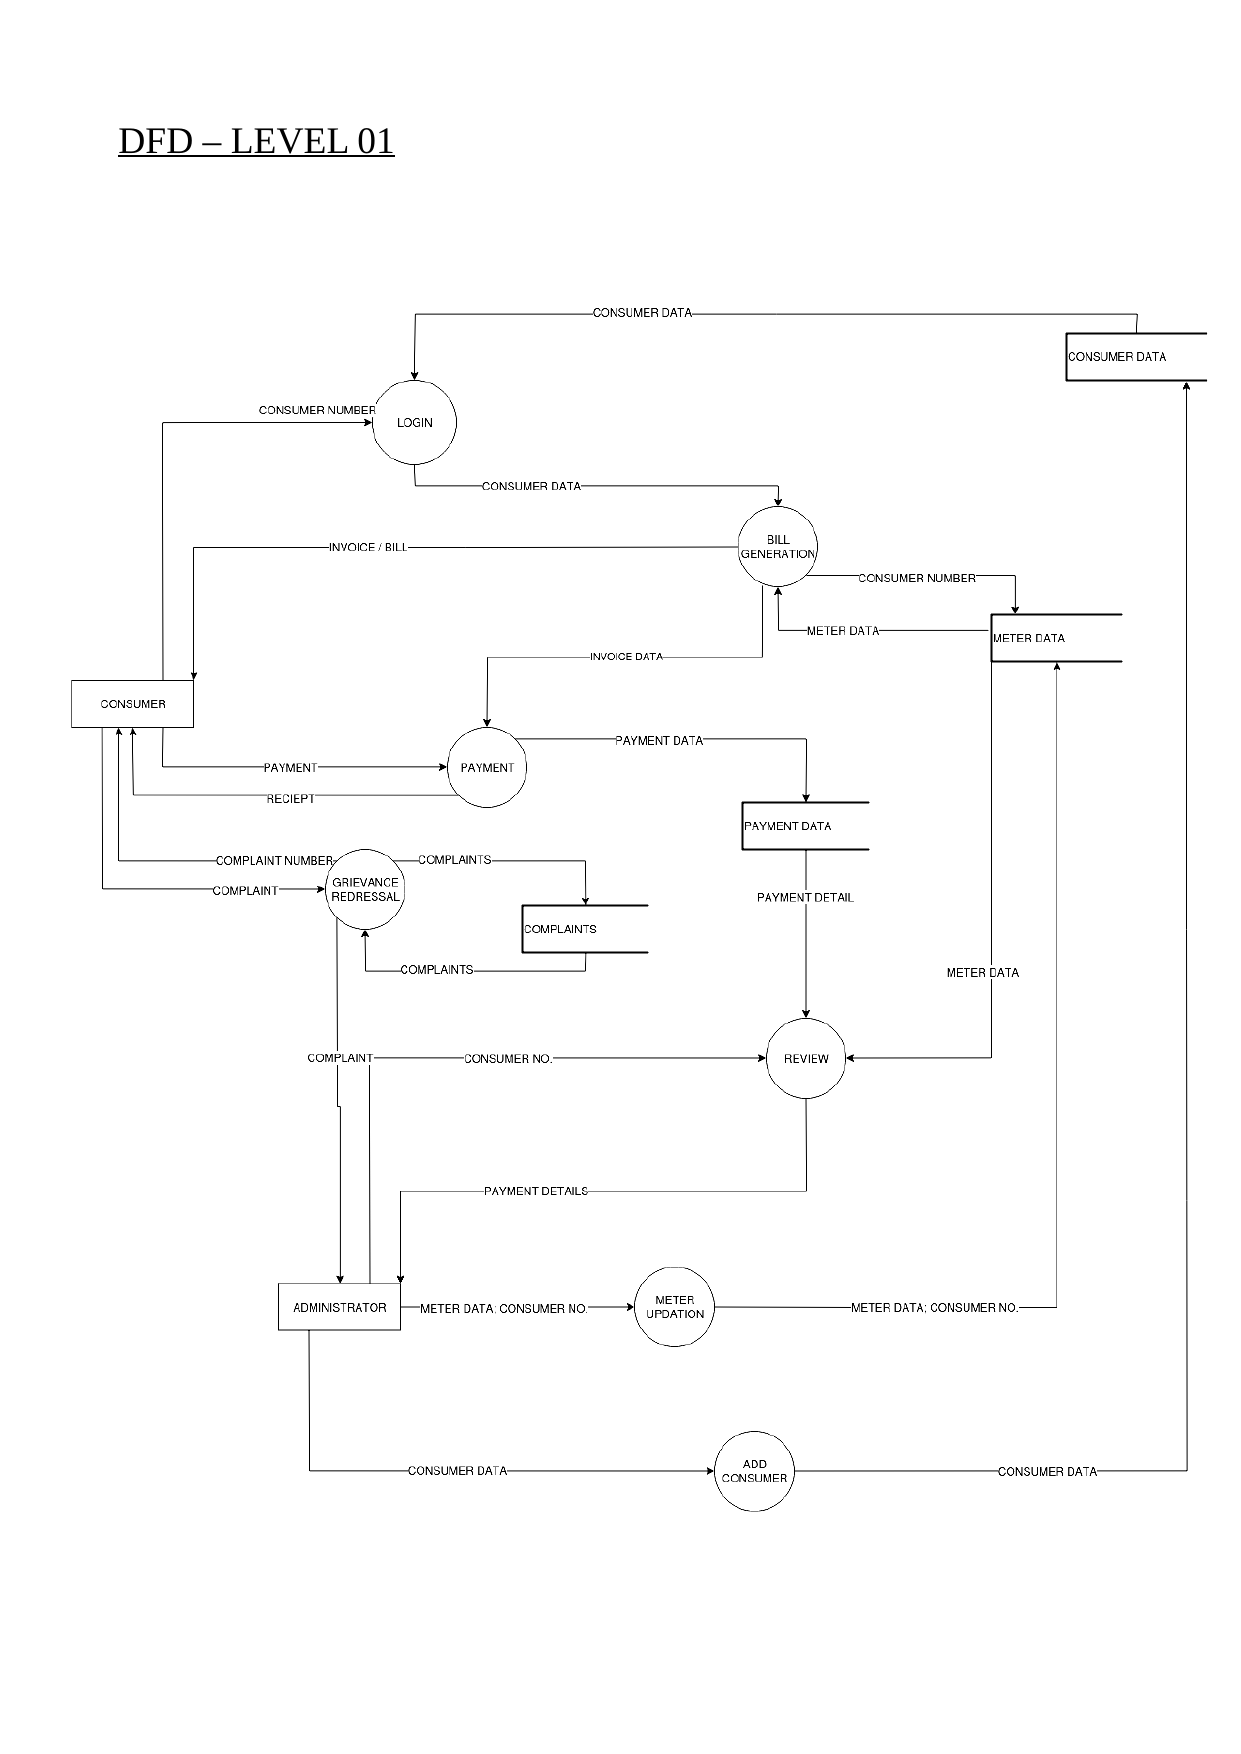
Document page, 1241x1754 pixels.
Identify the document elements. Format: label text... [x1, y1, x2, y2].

text DFD – LEVEL 01 [118, 118, 1122, 161]
